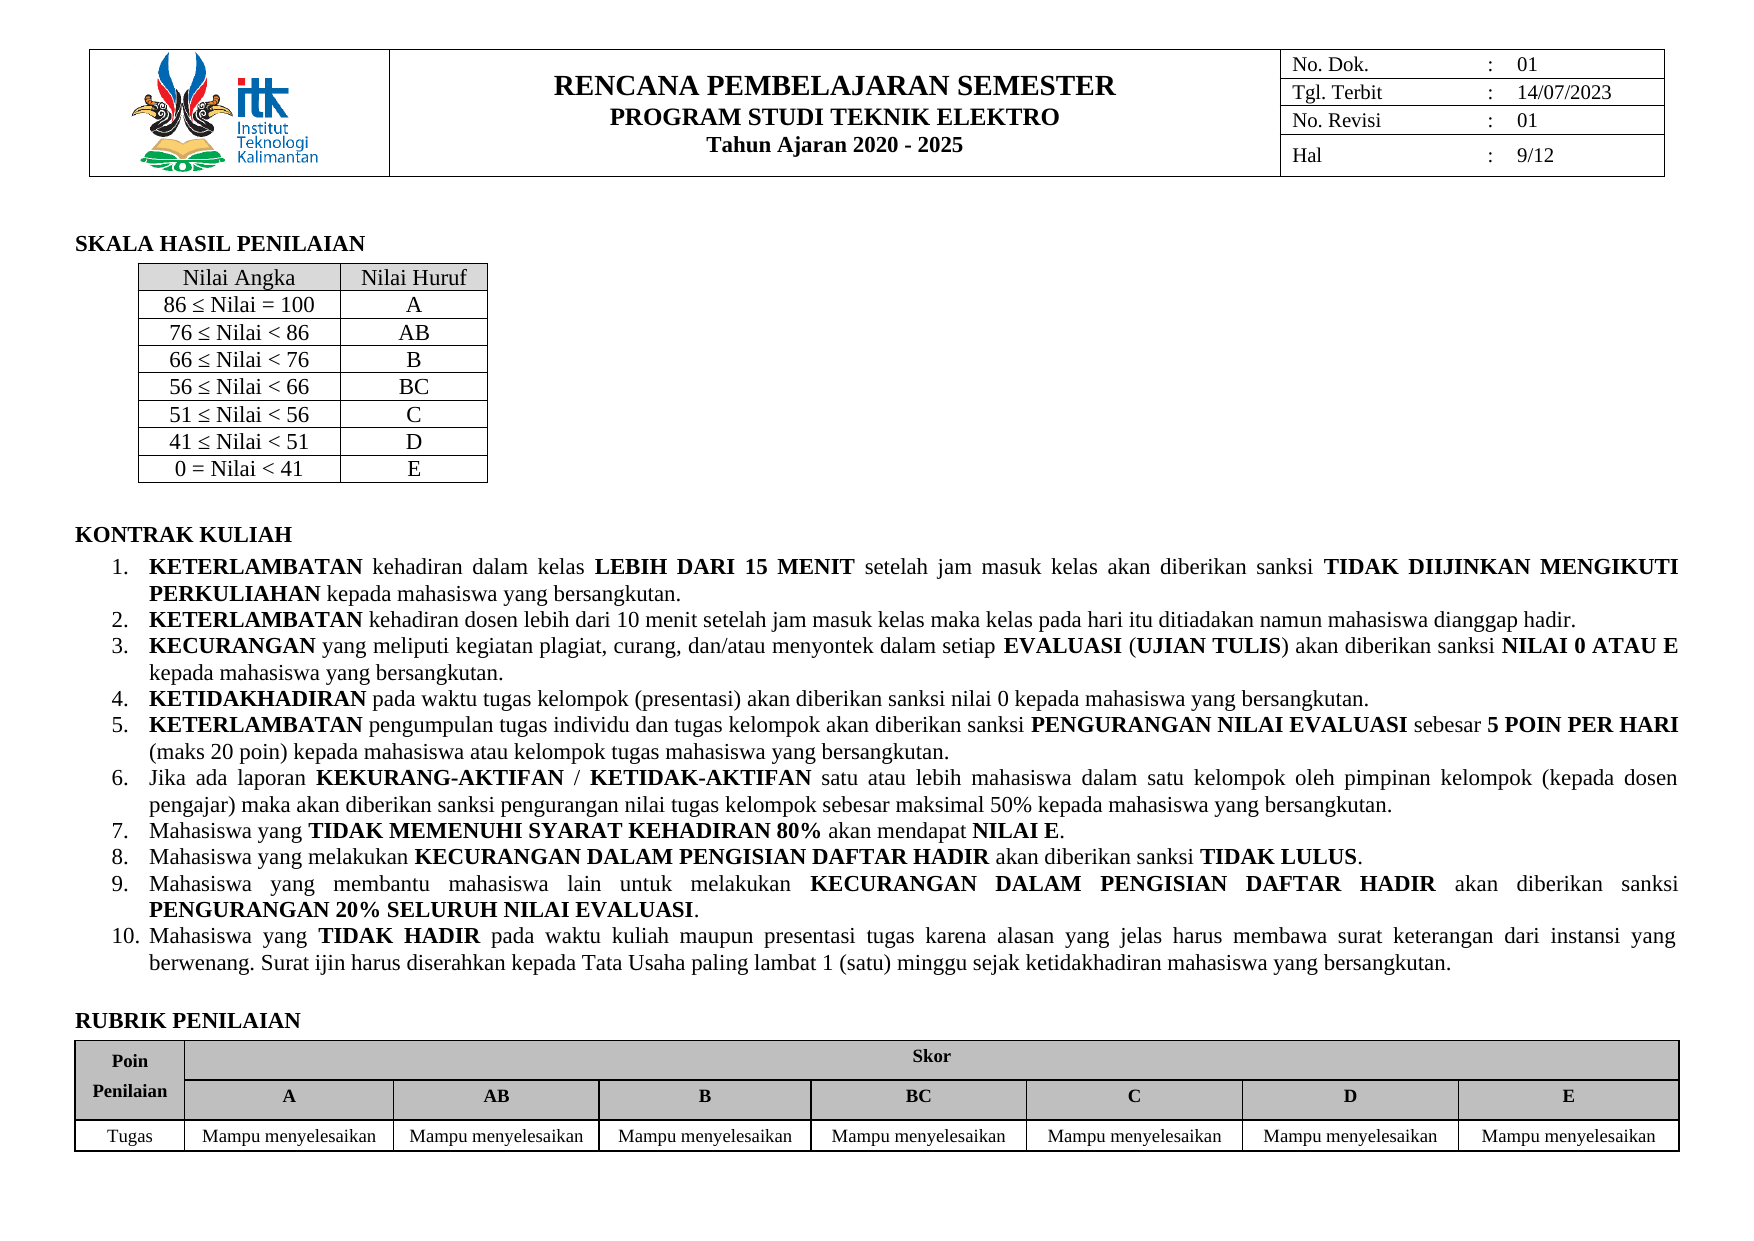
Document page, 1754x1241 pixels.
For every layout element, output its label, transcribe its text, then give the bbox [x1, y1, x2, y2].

table_cell B [600, 1081, 810, 1119]
list Mahasiswa yang membantu mahasiswa lain untuk melakukan KECURANGAN DALAM PENGISIAN DAFTAR HADIR akan diberikan sanksi PENGURANGAN 20% SELURUH NILAI EVALUASI. [111, 870, 1679, 922]
table_cell C [1027, 1081, 1242, 1119]
table_header Nilai Angka [139, 264, 340, 290]
table_cell BC [341, 373, 487, 400]
table_header Poin Penilaian [76, 1041, 184, 1119]
list Mahasiswa yang TIDAK MEMENUHI SYARAT KEHADIRAN 80% akan mendapat NILAI E. [111, 817, 1679, 843]
list KETIDAKHADIRAN pada waktu tugas kelompok (presentasi) akan diberikan sanksi nilai 0 kepada mahasiswa yang bersangkutan. [111, 685, 1679, 712]
table_cell B [341, 346, 487, 372]
list KETERLAMBATAN kehadiran dalam kelas LEBIH DARI 15 MENIT setelah jam masuk kelas akan diberikan sanksi TIDAK DIIJINKAN MENGIKUTI PERKULIAHAN kepada mahasiswa yang bersangkutan. [111, 553, 1679, 606]
table_cell C [341, 401, 487, 427]
table_cell 0 = Nilai < 41 [139, 456, 340, 482]
table_cell AB [394, 1081, 598, 1119]
table_cell D [1243, 1081, 1458, 1119]
table_cell D [341, 428, 487, 454]
subtitle KONTRAK KULIAH [75, 521, 1679, 547]
list Mahasiswa yang melakukan KECURANGAN DALAM PENGISIAN DAFTAR HADIR akan diberikan sanksi TIDAK LULUS. [111, 843, 1679, 870]
table_cell 66 ≤ Nilai < 76 [139, 346, 340, 372]
table_cell Tugas [76, 1121, 184, 1150]
table_cell BC [812, 1081, 1026, 1119]
list KECURANGAN yang meliputi kegiatan plagiat, curang, dan/atau menyontek dalam setiap EVALUASI (UJIAN TULIS) akan diberikan sanksi NILAI 0 ATAU E kepada mahasiswa yang bersangkutan. [111, 632, 1679, 685]
list KETERLAMBATAN pengumpulan tugas individu dan tugas kelompok akan diberikan sanksi PENGURANGAN NILAI EVALUASI sebesar 5 POIN PER HARI (maks 20 poin) kepada mahasiswa atau kelompok tugas mahasiswa yang bersangkutan. [111, 712, 1679, 764]
table_cell 56 ≤ Nilai < 66 [139, 373, 340, 400]
table_cell 76 ≤ Nilai < 86 [139, 319, 340, 345]
list Mahasiswa yang TIDAK HADIR pada waktu kuliah maupun presentasi tugas karena alasan yang jelas harus membawa surat keterangan dari instansi yang berwenang. Surat ijin harus diserahkan kepada Tata Usaha paling lambat 1 (satu) minggu sejak ketidakhadiran mahasiswa yang bersangkutan. [111, 922, 1679, 975]
table_cell Mampu menyelesaikan [1027, 1121, 1242, 1150]
table_cell Mampu menyelesaikan [1459, 1121, 1678, 1150]
table_cell A [185, 1081, 393, 1119]
table_cell E [341, 456, 487, 482]
table_cell E [1459, 1081, 1678, 1119]
table_header Nilai Huruf [341, 264, 487, 290]
table_cell 41 ≤ Nilai < 51 [139, 428, 340, 454]
subtitle SKALA HASIL PENILAIAN [75, 230, 1679, 257]
list Jika ada laporan KEKURANG-AKTIFAN / KETIDAK-AKTIFAN satu atau lebih mahasiswa dalam satu kelompok oleh pimpinan kelompok (kepada dosen pengajar) maka akan diberikan sanksi pengurangan nilai tugas kelompok sebesar maksimal 50% kepada mahasiswa yang bersangkutan. [111, 764, 1679, 817]
table_cell A [341, 291, 487, 317]
table_cell Mampu menyelesaikan [185, 1121, 393, 1150]
table_cell 86 ≤ Nilai = 100 [139, 291, 340, 317]
table_cell AB [341, 319, 487, 345]
table_cell Mampu menyelesaikan [600, 1121, 810, 1150]
subtitle RUBRIK PENILAIAN [75, 1007, 1679, 1034]
table_cell Mampu menyelesaikan [394, 1121, 598, 1150]
table_cell Mampu menyelesaikan [812, 1121, 1026, 1150]
list KETERLAMBATAN kehadiran dosen lebih dari 10 menit setelah jam masuk kelas maka kelas pada hari itu ditiadakan namun mahasiswa dianggap hadir. [111, 606, 1679, 632]
table_header Skor [185, 1041, 1678, 1079]
table_cell Mampu menyelesaikan [1243, 1121, 1458, 1150]
table_cell 51 ≤ Nilai < 56 [139, 401, 340, 427]
picture [127, 50, 322, 176]
